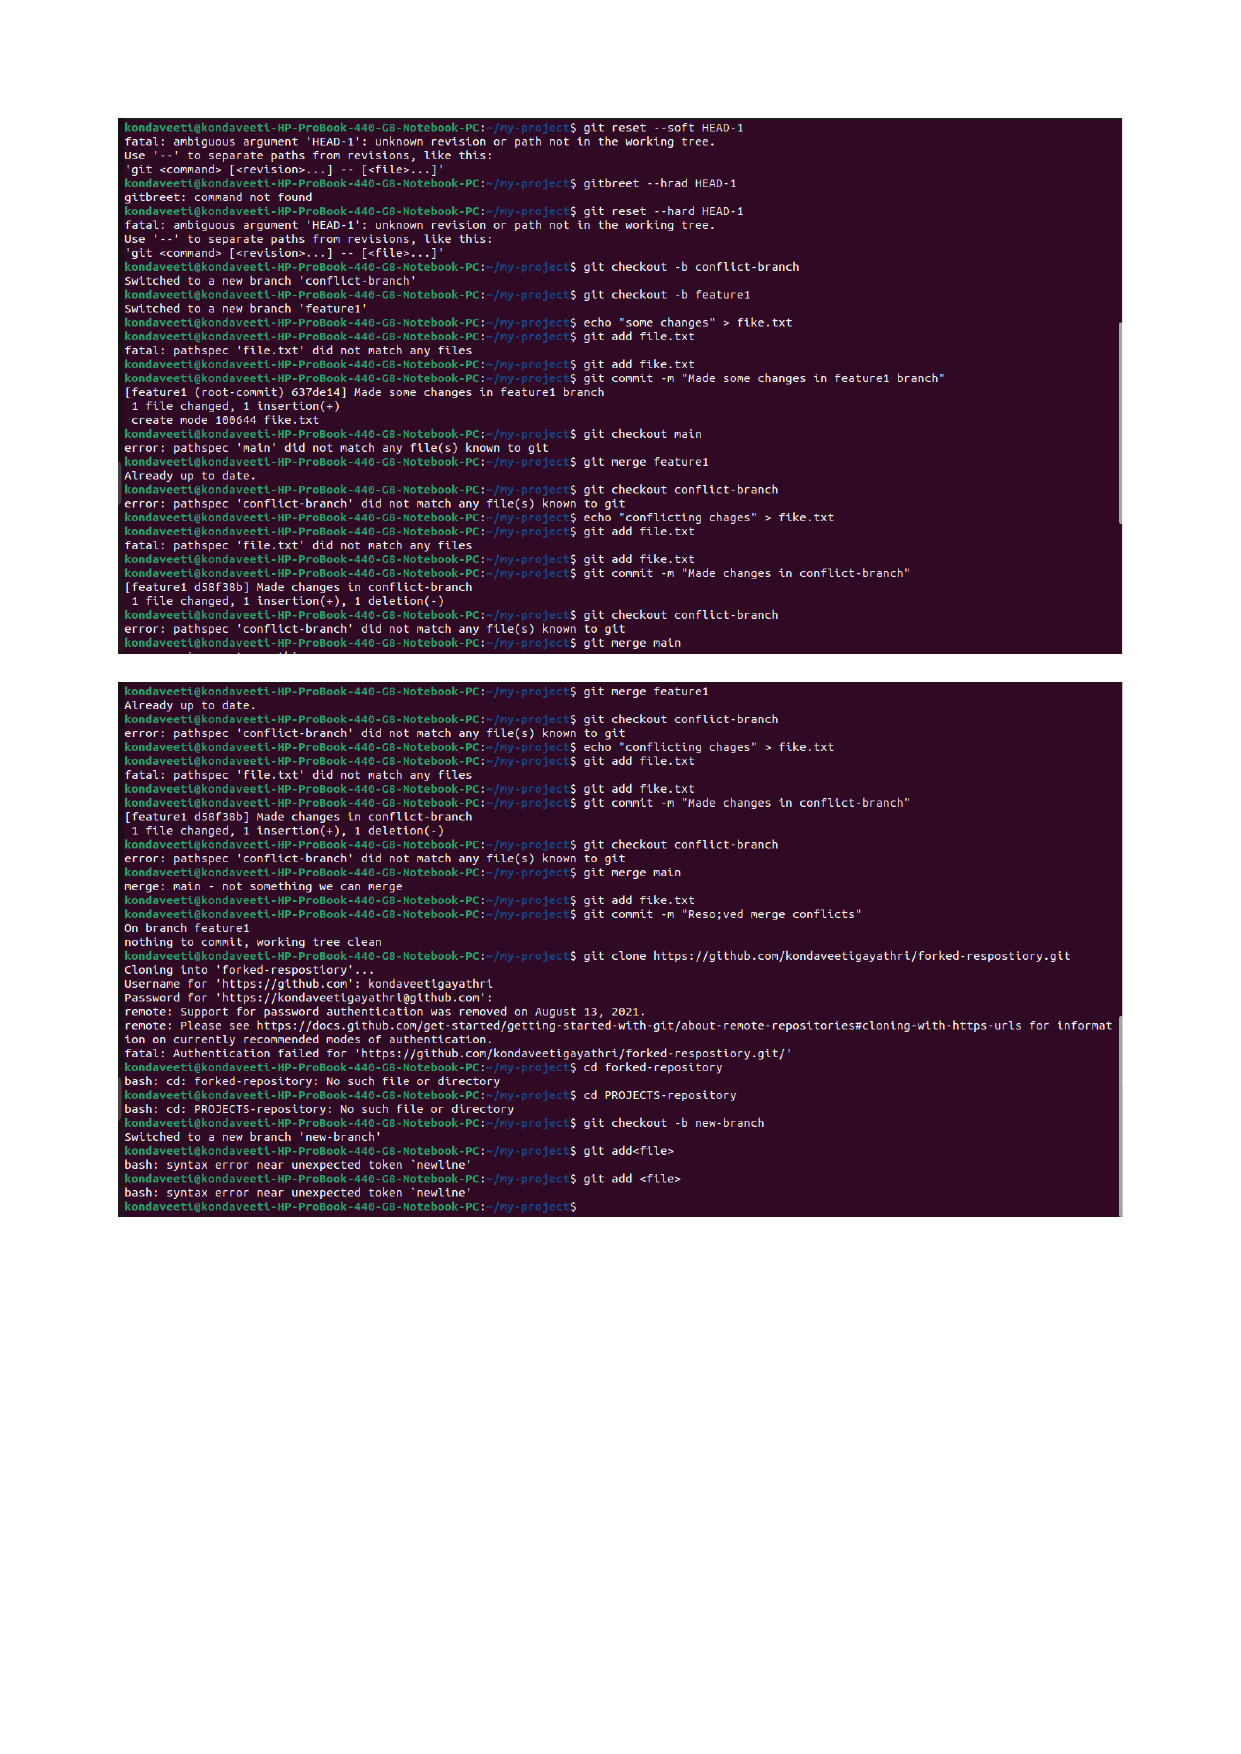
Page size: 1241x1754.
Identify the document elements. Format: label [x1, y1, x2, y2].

picture [118, 118, 1123, 654]
picture [118, 682, 1123, 1217]
